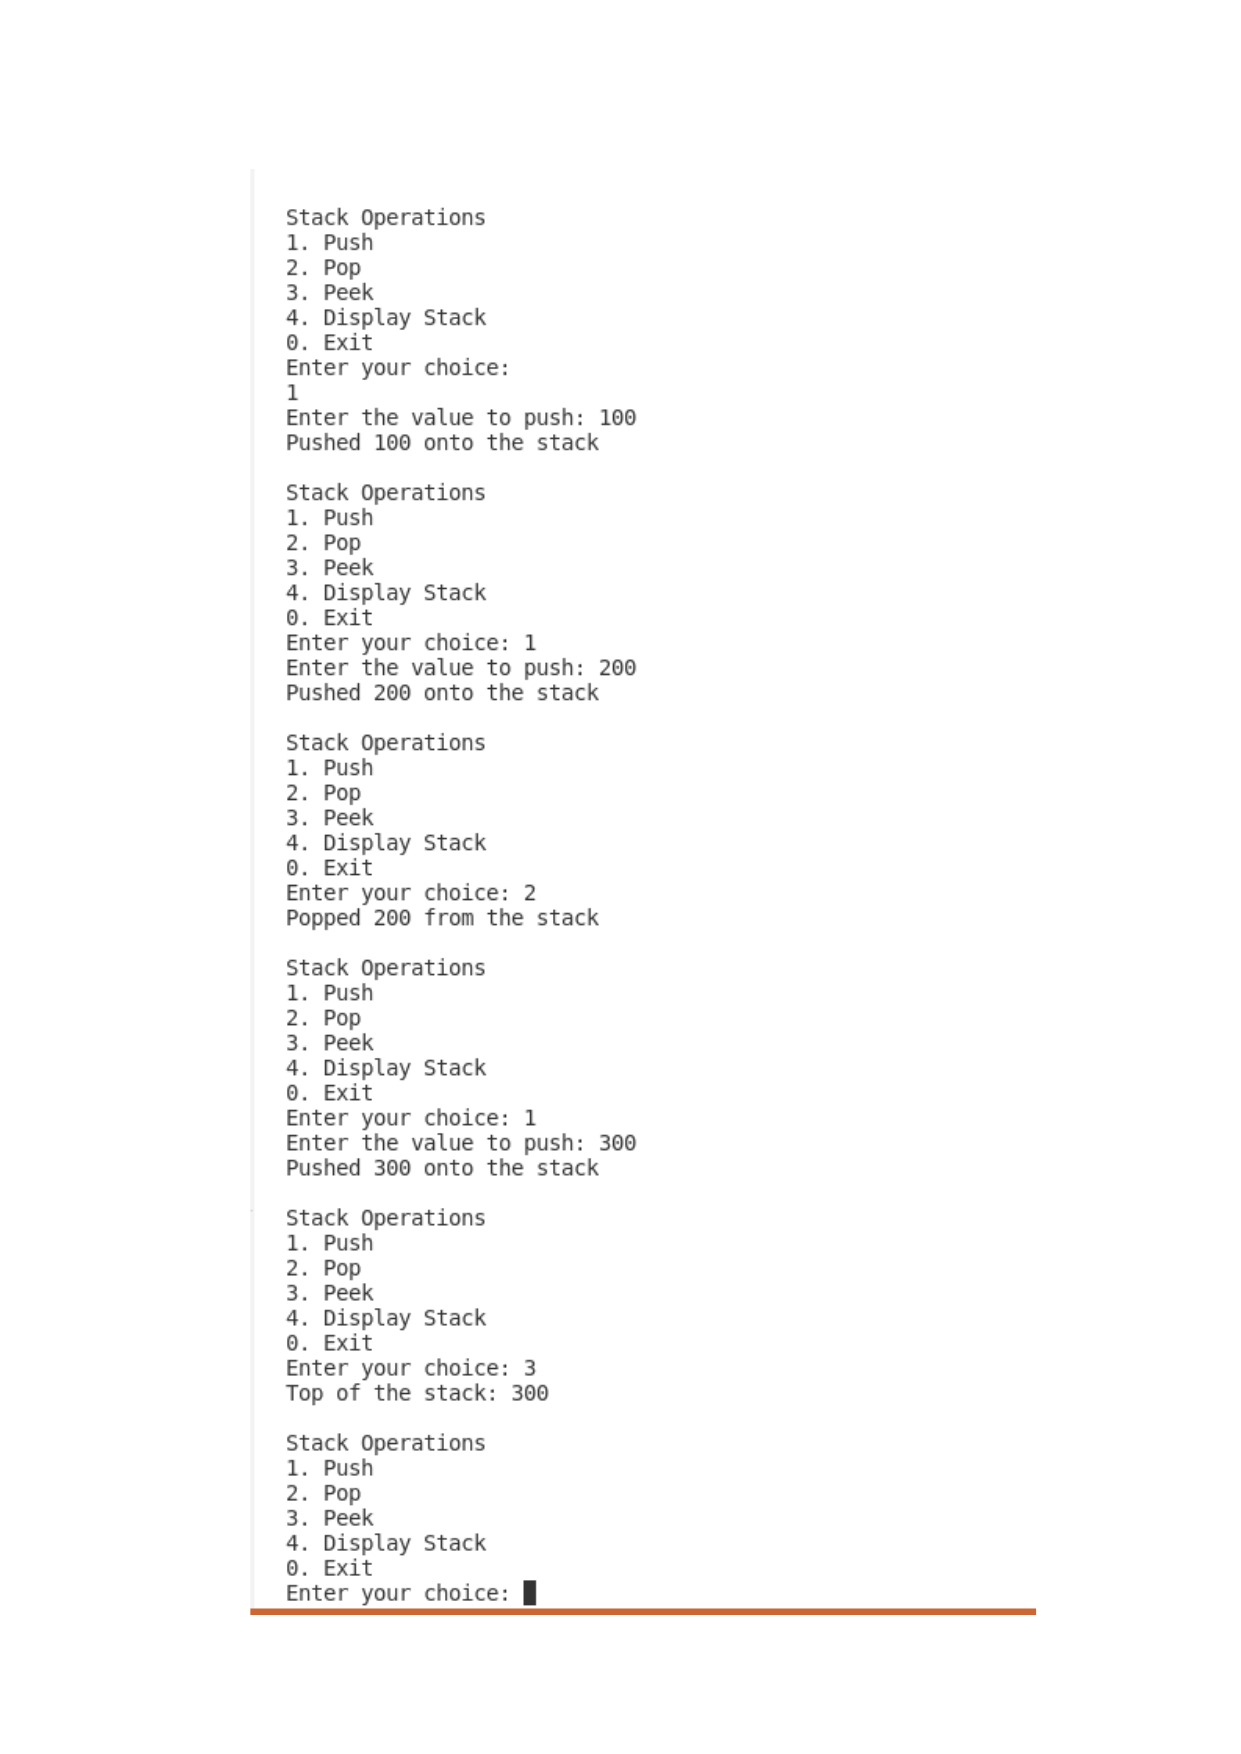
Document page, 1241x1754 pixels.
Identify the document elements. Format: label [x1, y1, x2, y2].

picture [250, 169, 1037, 1615]
